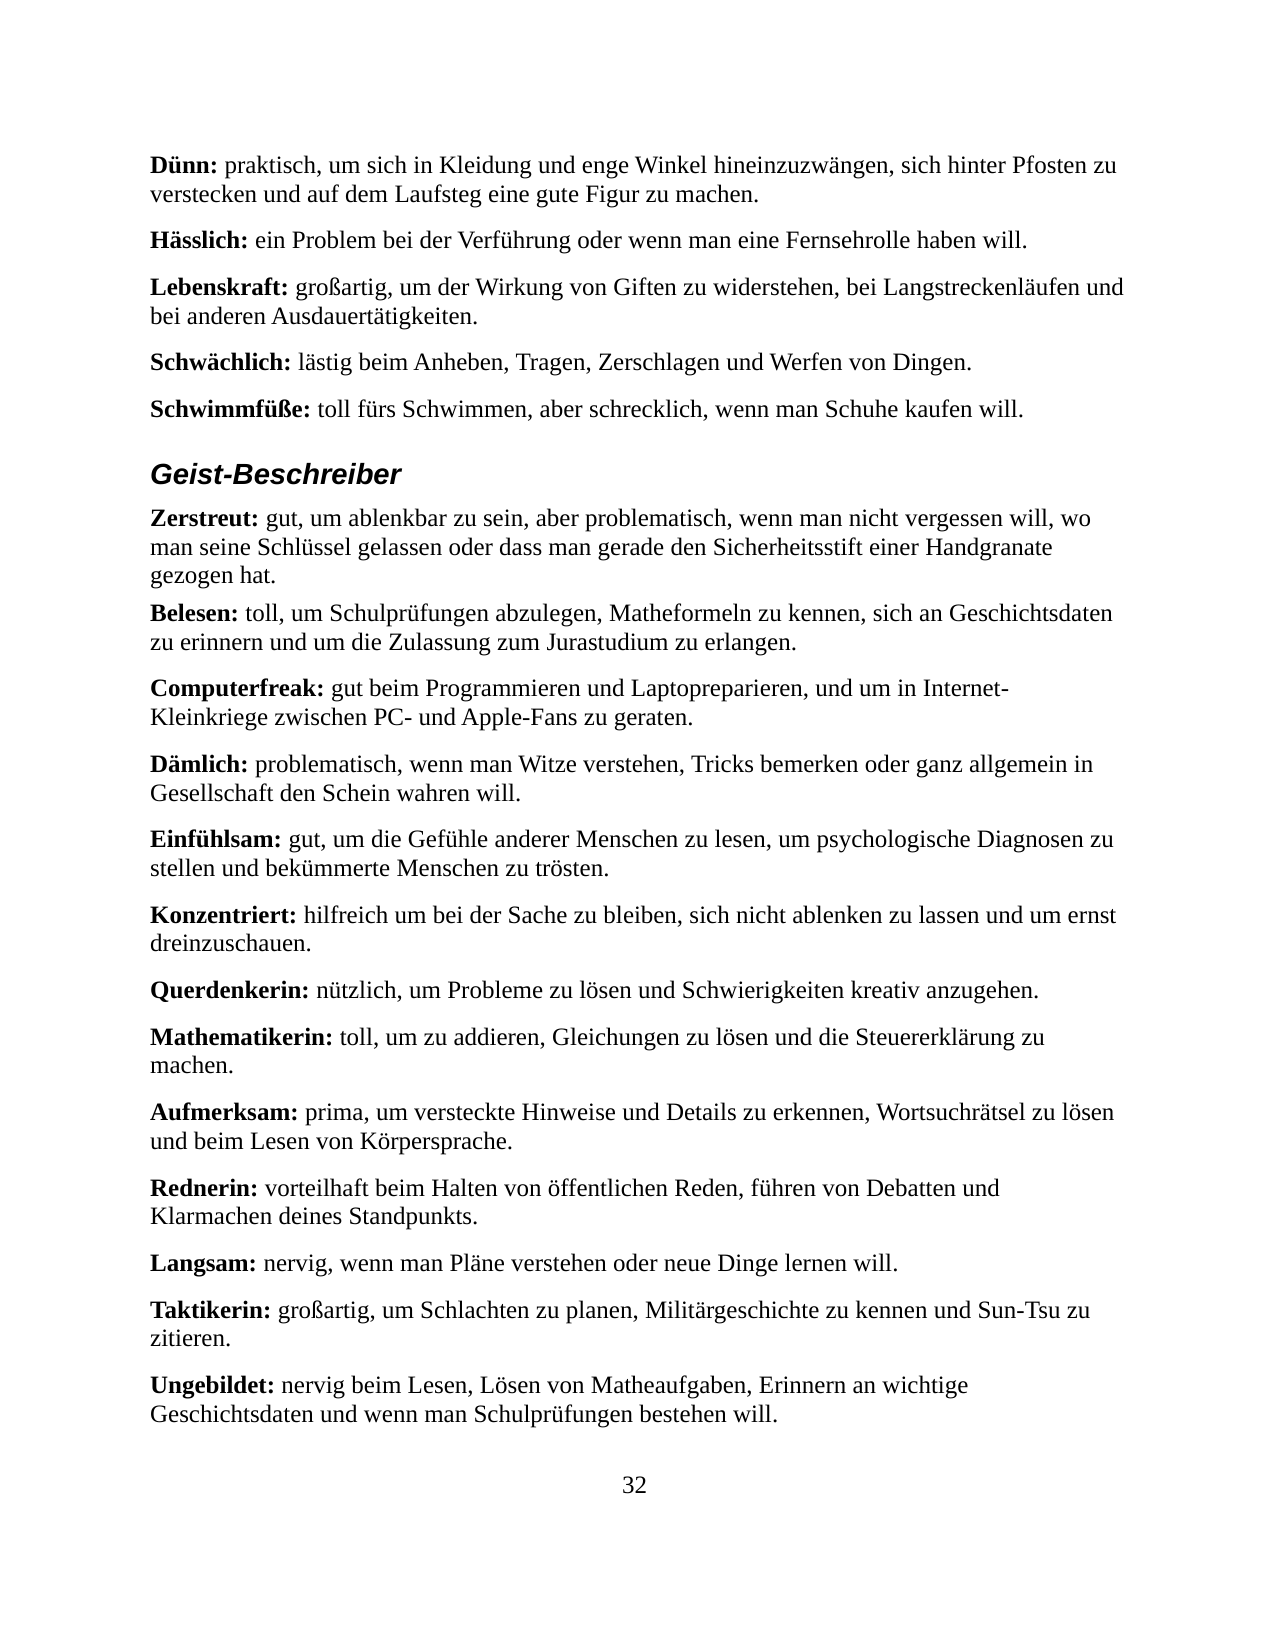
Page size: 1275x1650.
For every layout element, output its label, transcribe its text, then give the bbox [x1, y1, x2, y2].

text Schwimmfüße: toll fürs Schwimmen, aber schrecklich, wenn man Schuhe kaufen will. [150, 394, 1125, 423]
text Belesen: toll, um Schulprüfungen abzulegen, Matheformeln zu kennen, sich an Geschichtsdaten zu erinnern und um die Zulassung zum Jurastudium zu erlangen. [150, 598, 1125, 656]
text Computerfreak: gut beim Programmieren und Laptopreparieren, und um in Internet-Kleinkriege zwischen PC- und Apple-Fans zu geraten. [150, 673, 1125, 731]
text Rednerin: vorteilhaft beim Halten von öffentlichen Reden, führen von Debatten und Klarmachen deines Standpunkts. [150, 1173, 1125, 1230]
text Schwächlich: lästig beim Anheben, Tragen, Zerschlagen und Werfen von Dingen. [150, 347, 1125, 376]
subtitle Geist-Beschreiber [150, 457, 1125, 490]
text Dämlich: problematisch, wenn man Witze verstehen, Tricks bemerken oder ganz allgemein in Gesellschaft den Schein wahren will. [150, 749, 1125, 806]
text Langsam: nervig, wenn man Pläne verstehen oder neue Dinge lernen will. [150, 1248, 1125, 1277]
text Dünn: praktisch, um sich in Kleidung und enge Winkel hineinzuzwängen, sich hinter Pfosten zu verstecken und auf dem Laufsteg eine gute Figur zu machen. [150, 150, 1125, 207]
text Querdenkerin: nützlich, um Probleme zu lösen und Schwierigkeiten kreativ anzugehen. [150, 975, 1125, 1004]
text Lebenskraft: großartig, um der Wirkung von Giften zu widerstehen, bei Langstreckenläufen und bei anderen Ausdauertätigkeiten. [150, 272, 1125, 329]
text Zerstreut: gut, um ablenkbar zu sein, aber problematisch, wenn man nicht vergessen will, wo man seine Schlüssel gelassen oder dass man gerade den Sicherheitsstift einer Handgranate gezogen hat. [150, 503, 1125, 589]
text Einfühlsam: gut, um die Gefühle anderer Menschen zu lesen, um psychologische Diagnosen zu stellen und bekümmerte Menschen zu trösten. [150, 824, 1125, 882]
text Mathematikerin: toll, um zu addieren, Gleichungen zu lösen und die Steuererklärung zu machen. [150, 1022, 1125, 1079]
text Konzentriert: hilfreich um bei der Sache zu bleiben, sich nicht ablenken zu lassen und um ernst dreinzuschauen. [150, 900, 1125, 957]
text Hässlich: ein Problem bei der Verführung oder wenn man eine Fernsehrolle haben will. [150, 225, 1125, 254]
text Aufmerksam: prima, um versteckte Hinweise und Details zu erkennen, Wortsuchrätsel zu lösen und beim Lesen von Körpersprache. [150, 1097, 1125, 1155]
text Taktikerin: großartig, um Schlachten zu planen, Militärgeschichte zu kennen und Sun-Tsu zu zitieren. [150, 1295, 1125, 1352]
text Ungebildet: nervig beim Lesen, Lösen von Matheaufgaben, Erinnern an wichtige Geschichtsdaten und wenn man Schulprüfungen bestehen will. [150, 1370, 1125, 1428]
